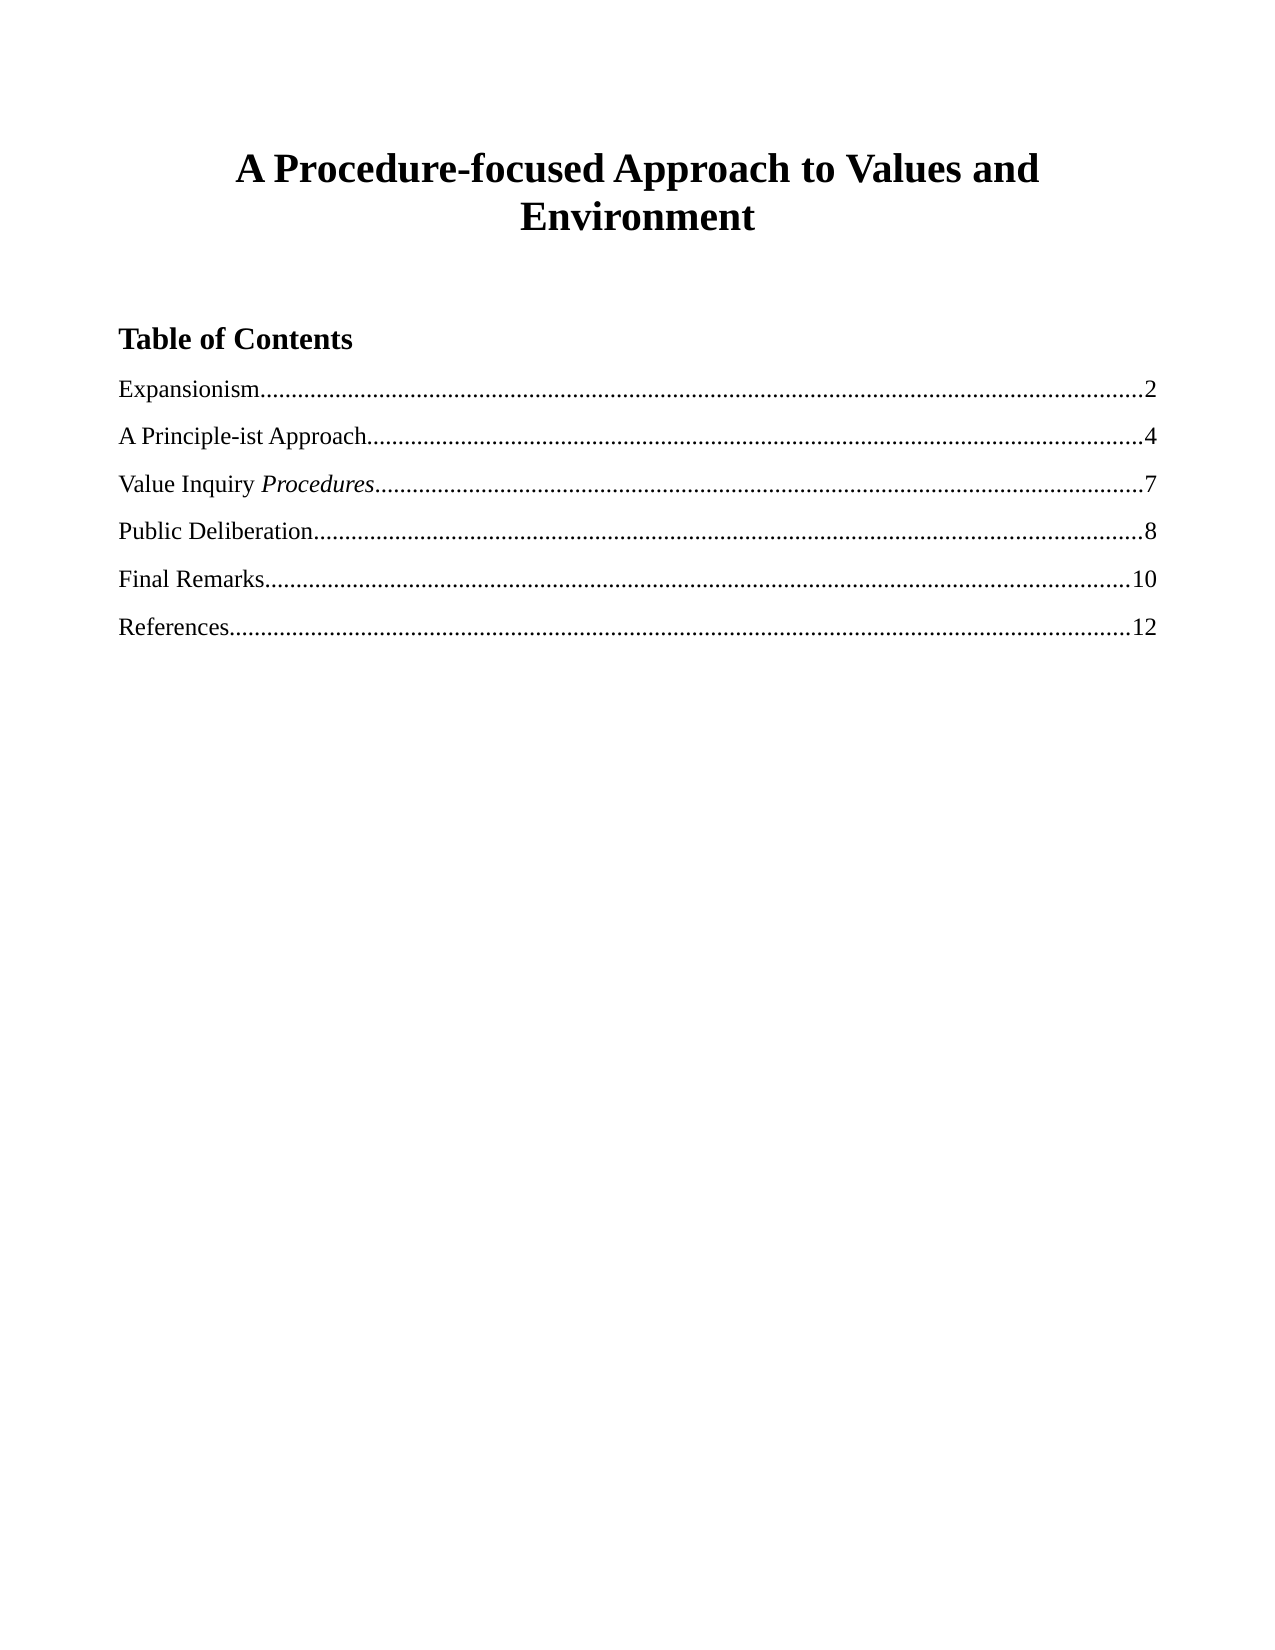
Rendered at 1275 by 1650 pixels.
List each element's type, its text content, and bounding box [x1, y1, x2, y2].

text Final Remarks 10 [118, 564, 1157, 593]
subtitle Table of Contents [118, 320, 1157, 356]
text Value Inquiry Procedures 7 [118, 469, 1157, 498]
text A Principle-ist Approach 4 [118, 421, 1157, 450]
text Expansionism 2 [118, 374, 1157, 402]
text Public Deliberation 8 [118, 516, 1157, 545]
title A Procedure-focused Approach to Values and Environment [118, 143, 1157, 239]
text References 12 [118, 612, 1157, 640]
